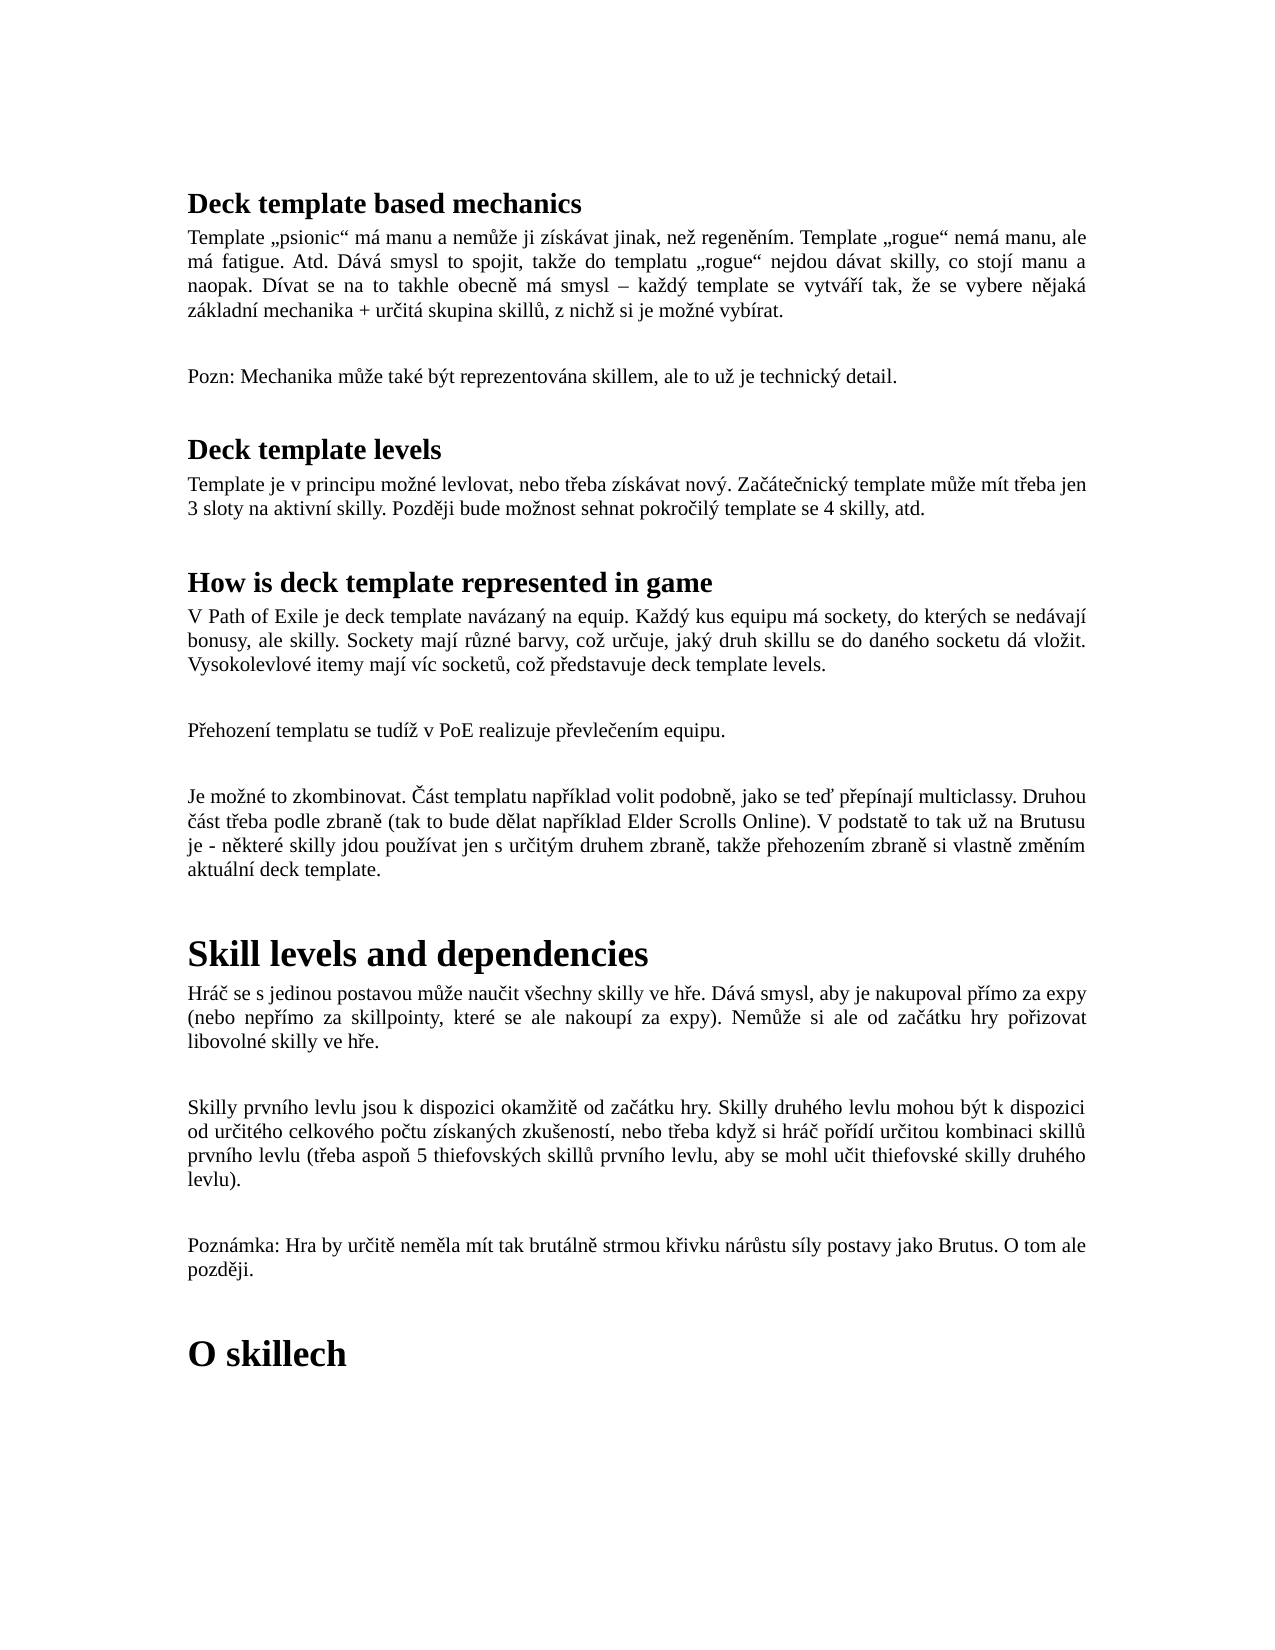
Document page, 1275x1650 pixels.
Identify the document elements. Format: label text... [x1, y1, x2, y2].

subtitle Deck template based mechanics [187, 186, 1087, 219]
text Pozn: Mechanika může také být reprezentována skillem, ale to už je technický detail. [187, 363, 1087, 388]
text Přehození templatu se tudíž v PoE realizuje převlečením equipu. [187, 718, 1087, 742]
text Je možné to zkombinovat. Část templatu například volit podobně, jako se teď přepínají multiclassy. Druhou část třeba podle zbraně (tak to bude dělat například Elder Scrolls Online). V podstatě to tak už na Brutusu je - některé skilly jdou používat jen s určitým druhem zbraně, takže přehozením zbraně si vlastně změním aktuální deck template. [187, 784, 1087, 881]
text Hráč se s jedinou postavou může naučit všechny skilly ve hře. Dává smysl, aby je nakupoval přímo za expy (nebo nepřímo za skillpointy, které se ale nakoupí za expy). Nemůže si ale od začátku hry pořizovat libovolné skilly ve hře. [187, 981, 1087, 1053]
text V Path of Exile je deck template navázaný na equip. Každý kus equipu má sockety, do kterých se nedávají bonusy, ale skilly. Sockety mají různé barvy, což určuje, jaký druh skillu se do daného socketu dá vložit. Vysokolevlové itemy mají víc socketů, což představuje deck template levels. [187, 604, 1087, 676]
text Poznámka: Hra by určitě neměla mít tak brutálně strmou křivku nárůstu síly postavy jako Brutus. O tom ale později. [187, 1233, 1087, 1281]
subtitle How is deck template represented in game [187, 565, 1087, 598]
text Skilly prvního levlu jsou k dispozici okamžitě od začátku hry. Skilly druhého levlu mohou být k dispozici od určitého celkového počtu získaných zkušeností, nebo třeba když si hráč pořídí určitou kombinaci skillů prvního levlu (třeba aspoň 5 thiefovských skillů prvního levlu, aby se mohl učit thiefovské skilly druhého levlu). [187, 1095, 1087, 1191]
subtitle Skill levels and dependencies [187, 931, 1087, 974]
subtitle O skillech [187, 1332, 1087, 1375]
text Template je v principu možné levlovat, nebo třeba získávat nový. Začátečnický template může mít třeba jen 3 sloty na aktivní skilly. Později bude možnost sehnat pokročilý template se 4 skilly, atd. [187, 472, 1087, 520]
text Template „psionic“ má manu a nemůže ji získávat jinak, než regeněním. Template „rogue“ nemá manu, ale má fatigue. Atd. Dává smysl to spojit, takže do templatu „rogue“ nejdou dávat skilly, co stojí manu a naopak. Dívat se na to takhle obecně má smysl – každý template se vytváří tak, že se vybere nějaká základní mechanika + určitá skupina skillů, z nichž si je možné vybírat. [187, 225, 1087, 322]
subtitle Deck template levels [187, 432, 1087, 466]
